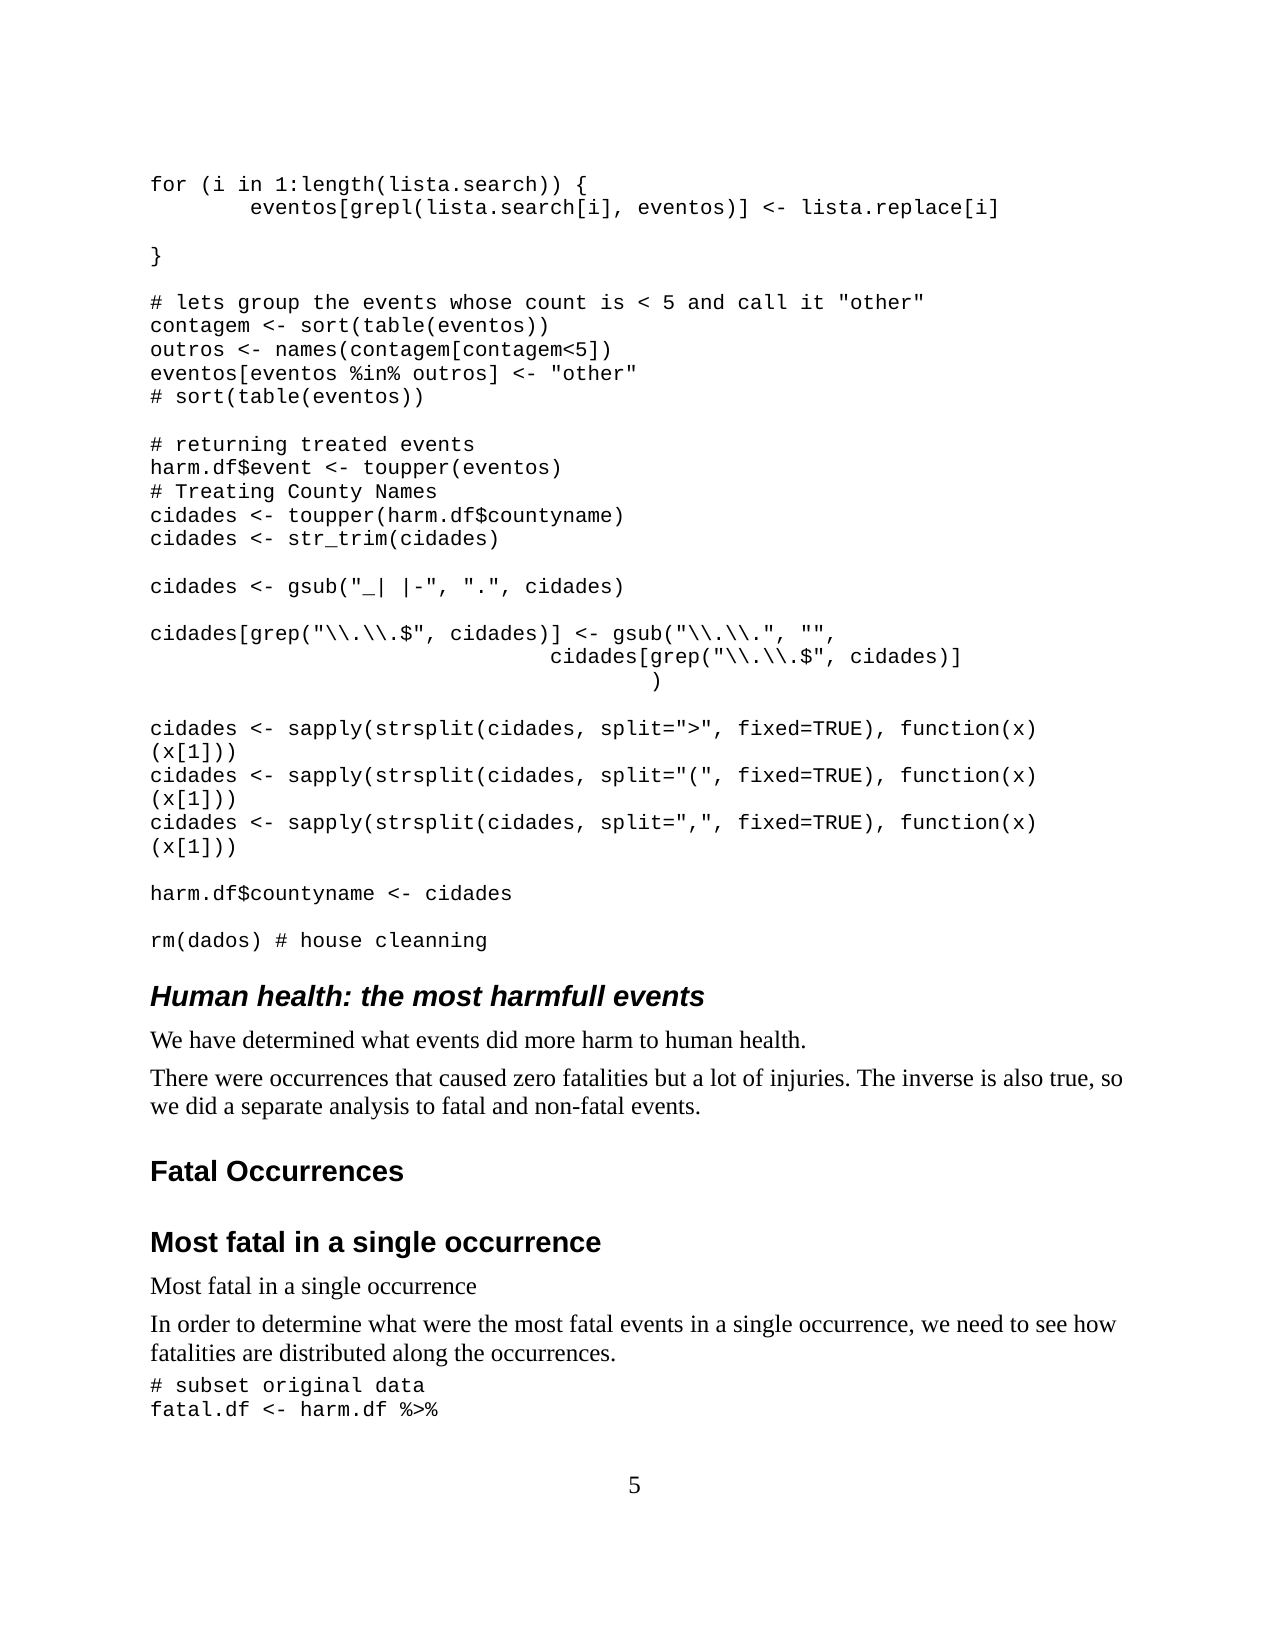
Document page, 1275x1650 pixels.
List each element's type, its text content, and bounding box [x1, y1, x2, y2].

text harm.df$countyname <- cidades [150, 883, 1125, 907]
text } [150, 244, 1125, 268]
text In order to determine what were the most fatal events in a single occurrence, we need to see how fatalities are distributed along the occurrences. [150, 1309, 1125, 1366]
subtitle Fatal Occurrences [150, 1154, 1125, 1188]
text # lets group the events whose count is < 5 and call it "other" [150, 292, 1125, 316]
text # sort(table(eventos)) [150, 386, 1125, 410]
text # Treating County Names [150, 481, 1125, 505]
text cidades <- gsub("_| |-", ".", cidades) [150, 576, 1125, 599]
text for (i in 1:length(lista.search)) { [150, 174, 1125, 197]
text outros <- names(contagem[contagem<5]) [150, 339, 1125, 363]
text cidades <- sapply(strsplit(cidades, split="(", fixed=TRUE), function(x) (x[1])) [150, 765, 1125, 812]
text # returning treated events [150, 434, 1125, 457]
text fatal.df <- harm.df %>% [150, 1399, 1125, 1423]
subtitle Human health: the most harmfull events [150, 979, 1125, 1012]
text cidades <- sapply(strsplit(cidades, split=",", fixed=TRUE), function(x) (x[1])) [150, 812, 1125, 859]
subtitle Most fatal in a single occurrence [150, 1225, 1125, 1259]
text rm(dados) # house cleanning [150, 930, 1125, 954]
text cidades <- toupper(harm.df$countyname) [150, 505, 1125, 528]
text There were occurrences that caused zero fatalities but a lot of injuries. The inverse is also true, so we did a separate analysis to fatal and non-fatal events. [150, 1063, 1125, 1120]
text eventos[eventos %in% outros] <- "other" [150, 363, 1125, 386]
text contagem <- sort(table(eventos)) [150, 316, 1125, 339]
text Most fatal in a single occurrence [150, 1271, 1125, 1300]
text cidades[grep("\\.\\.$", cidades)] <- gsub("\\.\\.", "", [150, 623, 1125, 647]
text We have determined what events did more harm to human health. [150, 1025, 1125, 1054]
text harm.df$event <- toupper(eventos) [150, 457, 1125, 481]
text ) [150, 670, 1125, 694]
text cidades <- sapply(strsplit(cidades, split=">", fixed=TRUE), function(x) (x[1])) [150, 717, 1125, 765]
text cidades[grep("\\.\\.$", cidades)] [150, 647, 1125, 670]
text # subset original data [150, 1375, 1125, 1399]
text cidades <- str_trim(cidades) [150, 528, 1125, 552]
text eventos[grepl(lista.search[i], eventos)] <- lista.replace[i] [150, 197, 1125, 221]
